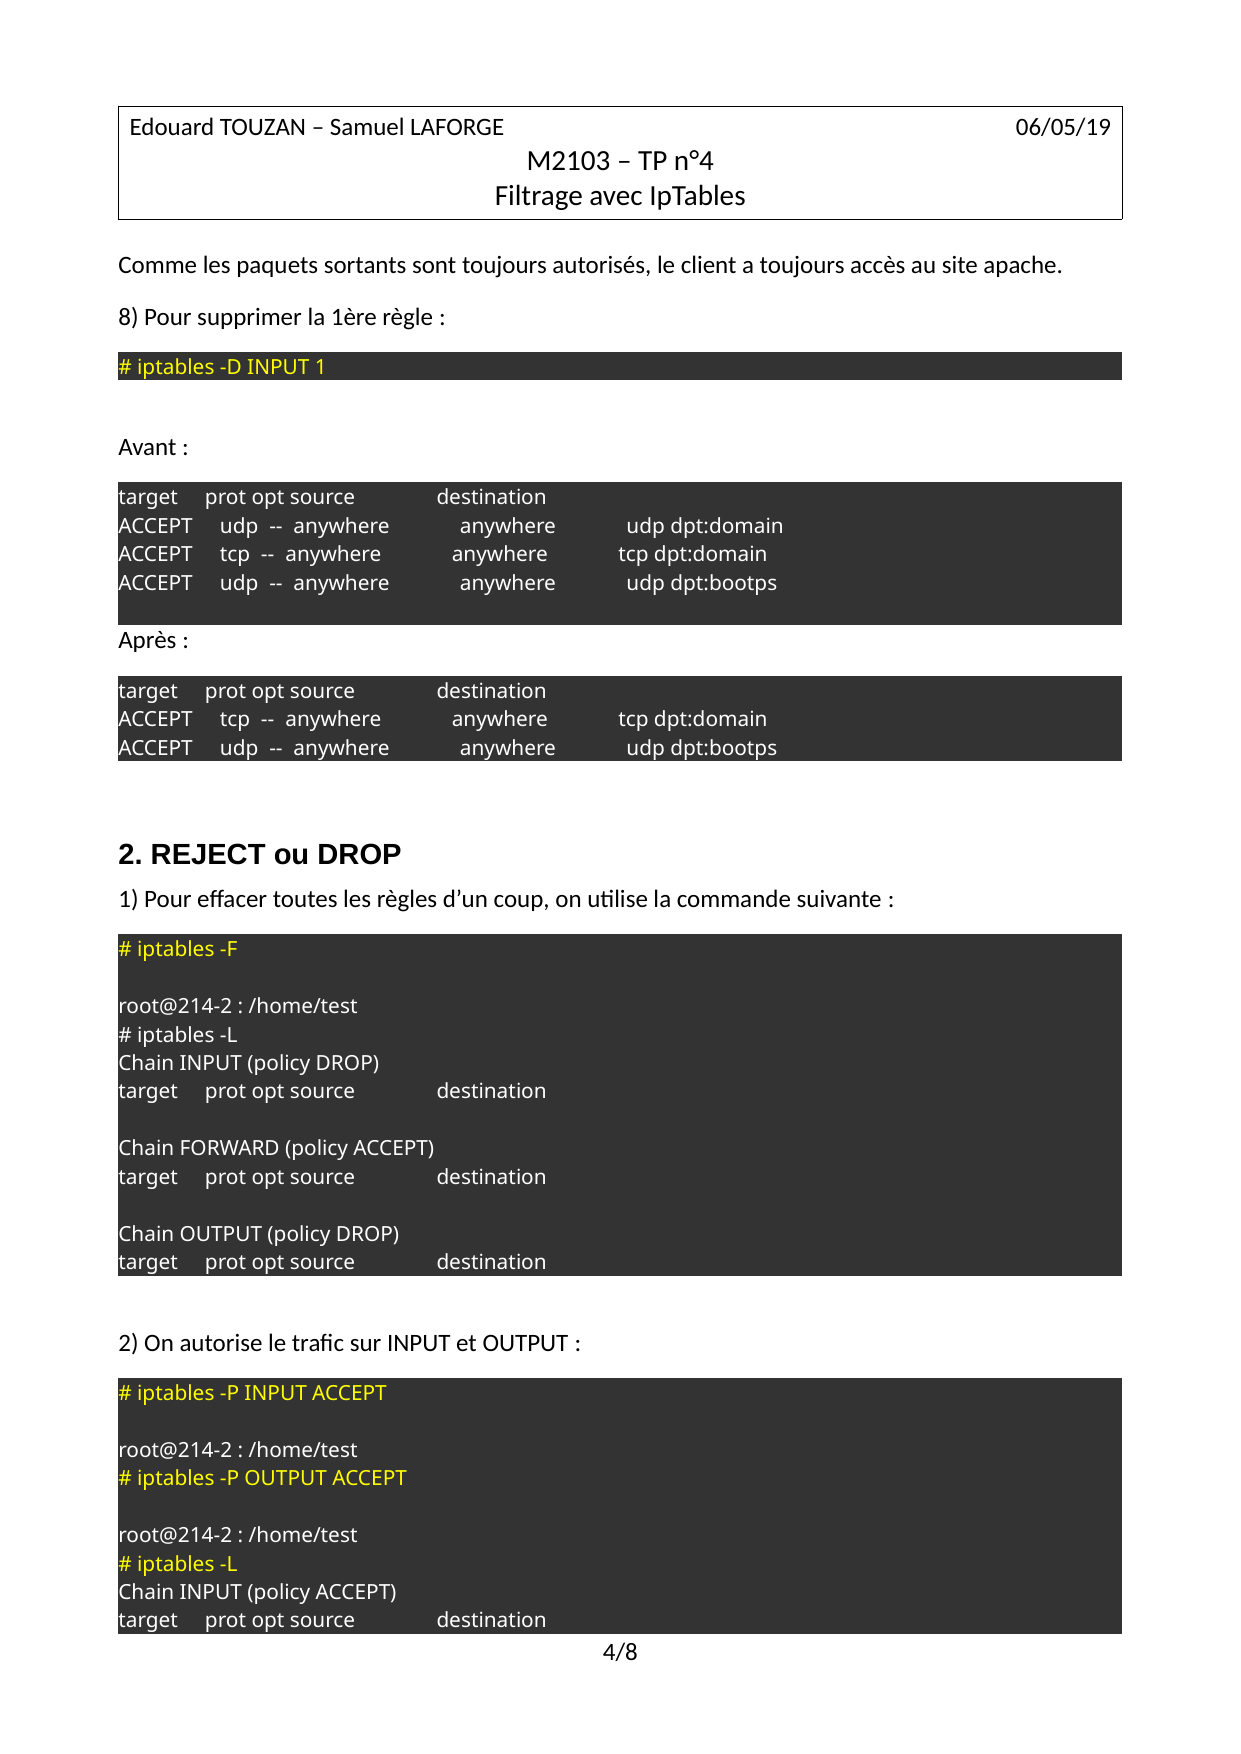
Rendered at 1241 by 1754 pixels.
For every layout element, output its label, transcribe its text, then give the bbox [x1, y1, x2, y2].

text Chain OUTPUT (policy DROP) [399, 1219, 1122, 1247]
text root@214-2 : /home/test [357, 1520, 1122, 1549]
text root@214-2 : /home/test [357, 1435, 1122, 1463]
text target prot opt source destination [563, 1247, 1122, 1276]
text target prot opt source destination [596, 676, 1122, 704]
text # iptables -P INPUT ACCEPT [387, 1378, 1122, 1406]
text target prot opt source destination [596, 1077, 1122, 1105]
text 2) On autorise le trafic sur INPUT et OUTPUT : [118, 1327, 1122, 1357]
text Chain INPUT (policy ACCEPT) [397, 1577, 1122, 1606]
text Comme les paquets sortants sont toujours autorisés, le client a toujours accès au site apache. [118, 249, 1122, 280]
subtitle 2. REJECT ou DROP [118, 837, 1122, 871]
text # iptables -L [237, 1020, 1122, 1048]
text 8) Pour supprimer la 1ère règle : [118, 301, 1122, 331]
text target prot opt source destination [596, 1606, 1122, 1634]
text # iptables -F [118, 934, 1122, 963]
text ACCEPT udp -- anywhere anywhere udp dpt:bootps [777, 733, 1122, 761]
text ACCEPT udp -- anywhere anywhere udp dpt:bootps [777, 568, 1122, 596]
text # iptables -D INPUT 1 [327, 352, 1122, 380]
text ACCEPT tcp -- anywhere anywhere tcp dpt:domain [768, 539, 1122, 568]
text ACCEPT tcp -- anywhere anywhere tcp dpt:domain [768, 704, 1122, 733]
text root@214-2 : /home/test [357, 991, 1122, 1020]
text Avant : [118, 431, 1122, 462]
text target prot opt source destination [118, 482, 1122, 511]
text 1) Pour effacer toutes les règles d’un coup, on utilise la commande suivante : [118, 883, 1122, 914]
text target prot opt source destination [596, 1162, 1122, 1190]
text Chain INPUT (policy DROP) [379, 1048, 1122, 1077]
text # iptables -L [237, 1549, 1122, 1577]
text # iptables -P OUTPUT ACCEPT [407, 1463, 1122, 1492]
text Après : [118, 625, 1122, 655]
text ACCEPT udp -- anywhere anywhere udp dpt:domain [784, 511, 1122, 539]
text Chain FORWARD (policy ACCEPT) [118, 1133, 1122, 1162]
